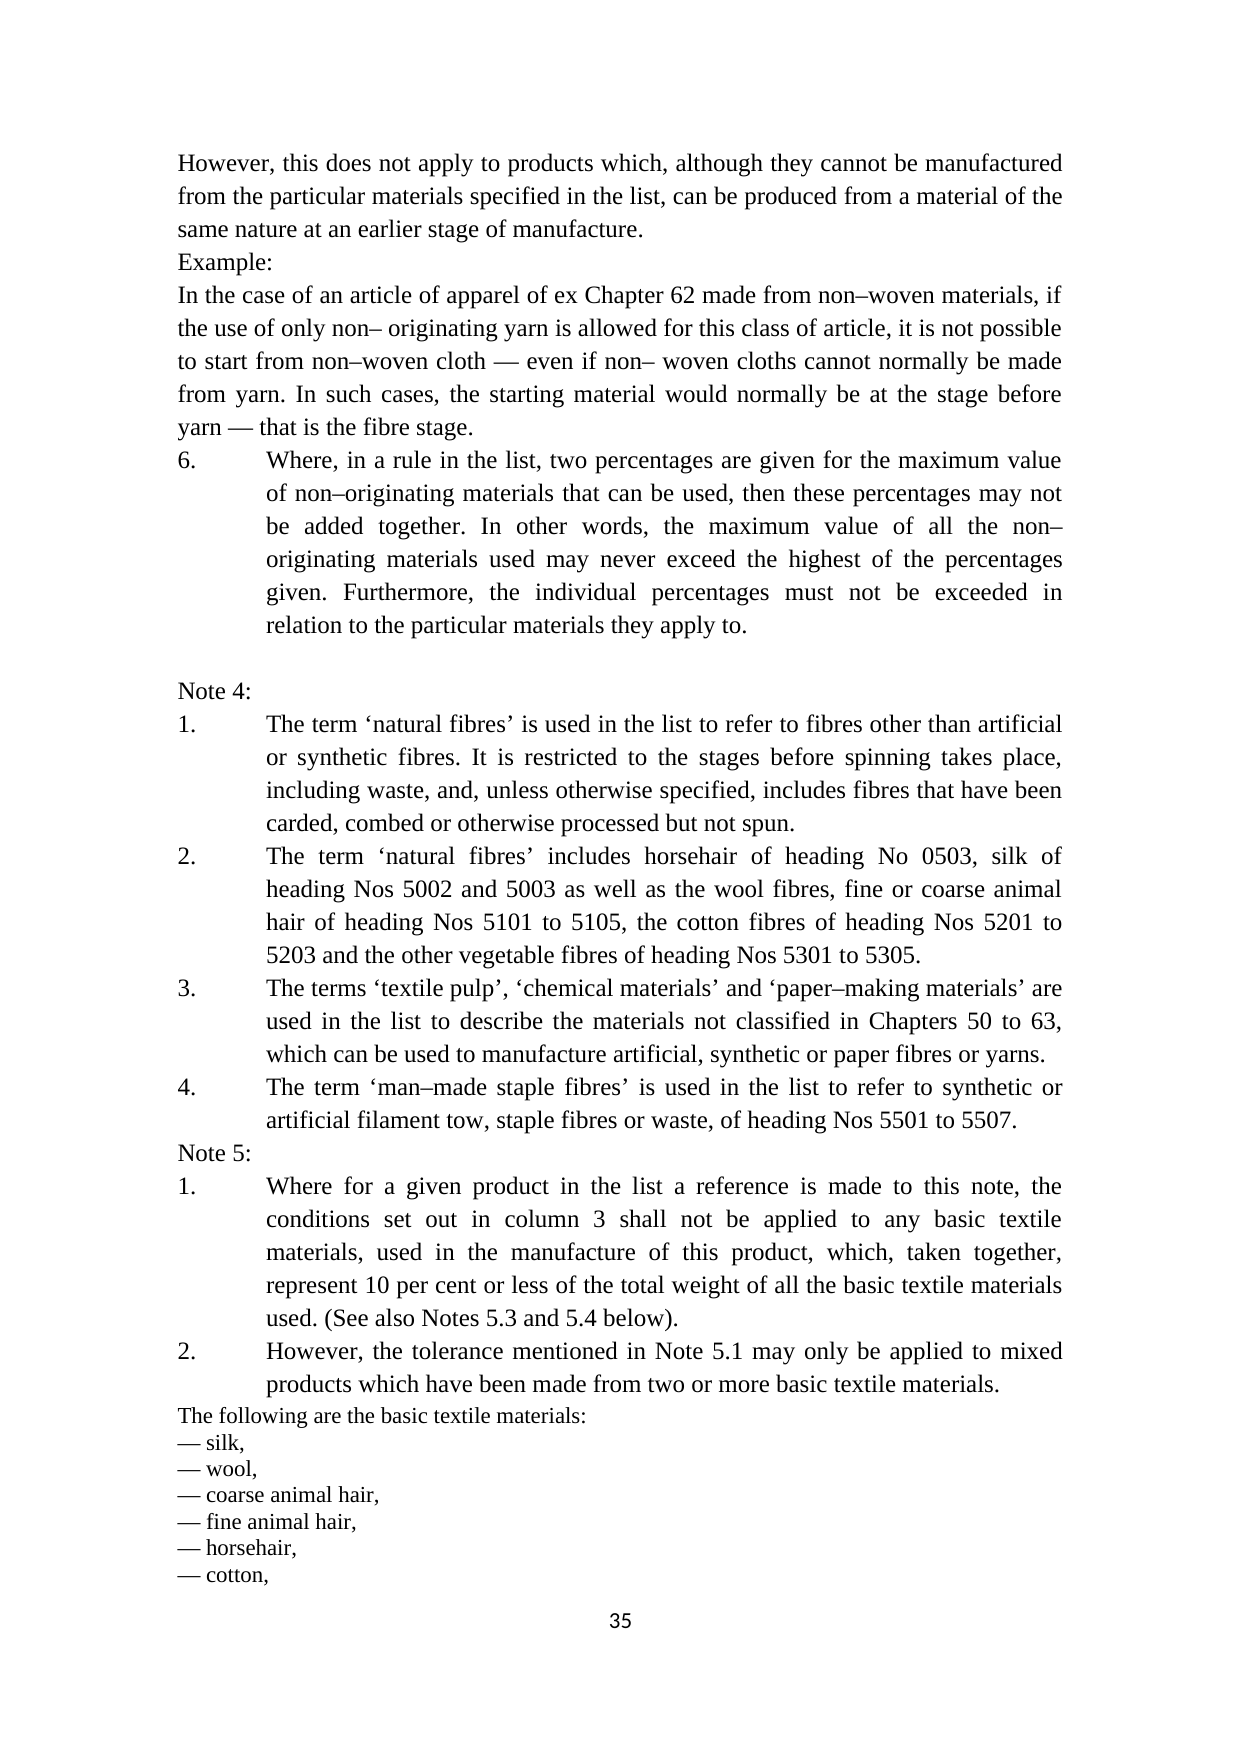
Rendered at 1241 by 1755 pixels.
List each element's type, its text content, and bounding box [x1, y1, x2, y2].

text Note 5: [177, 1138, 1063, 1167]
text 2. However, the tolerance mentioned in Note 5.1 may only be applied to mixed products which have been made from two or more basic textile materials. [177, 1336, 1063, 1398]
text — coarse animal hair, [177, 1482, 1063, 1508]
text — horsehair, [177, 1534, 1063, 1561]
text — fine animal hair, [177, 1508, 1063, 1534]
text However, this does not apply to products which, although they cannot be manufactured from the particular materials specified in the list, can be produced from a material of the same nature at an earlier stage of manufacture. [177, 148, 1063, 242]
text Note 4: [177, 676, 1063, 705]
text 4. The term ‘man–made staple fibres’ is used in the list to refer to synthetic or artificial filament tow, staple fibres or waste, of heading Nos 5501 to 5507. [177, 1072, 1063, 1134]
text — wool, [177, 1455, 1063, 1482]
text In the case of an article of apparel of ex Chapter 62 made from non–woven materials, if the use of only non– originating yarn is allowed for this class of article, it is not possible to start from non–woven cloth — even if non– woven cloths cannot normally be made from yarn. In such cases, the starting material would normally be at the stage before yarn — that is the fibre stage. [177, 280, 1063, 441]
text Example: [177, 247, 1063, 276]
text 2. The term ‘natural fibres’ includes horsehair of heading No 0503, silk of heading Nos 5002 and 5003 as well as the wool fibres, fine or coarse animal hair of heading Nos 5101 to 5105, the cotton fibres of heading Nos 5201 to 5203 and the other vegetable fibres of heading Nos 5301 to 5305. [177, 841, 1063, 969]
text — cotton, [177, 1561, 1063, 1587]
text 1. The term ‘natural fibres’ is used in the list to refer to fibres other than artificial or synthetic fibres. It is restricted to the stages before spinning takes place, including waste, and, unless otherwise specified, includes fibres that have been carded, combed or otherwise processed but not spun. [177, 709, 1063, 837]
text The following are the basic textile materials: [177, 1402, 1063, 1429]
text 6. Where, in a rule in the list, two percentages are given for the maximum value of non–originating materials that can be used, then these percentages may not be added together. In other words, the maximum value of all the non– originating materials used may never exceed the highest of the percentages given. Furthermore, the individual percentages must not be exceeded in relation to the particular materials they apply to. [177, 445, 1063, 639]
text 1. Where for a given product in the list a reference is made to this note, the conditions set out in column 3 shall not be applied to any basic textile materials, used in the manufacture of this product, which, taken together, represent 10 per cent or less of the total weight of all the basic textile materials used. (See also Notes 5.3 and 5.4 below). [177, 1171, 1063, 1332]
text 3. The terms ‘textile pulp’, ‘chemical materials’ and ‘paper–making materials’ are used in the list to describe the materials not classified in Chapters 50 to 63, which can be used to manufacture artificial, synthetic or paper fibres or yarns. [177, 973, 1063, 1068]
text — silk, [177, 1429, 1063, 1455]
